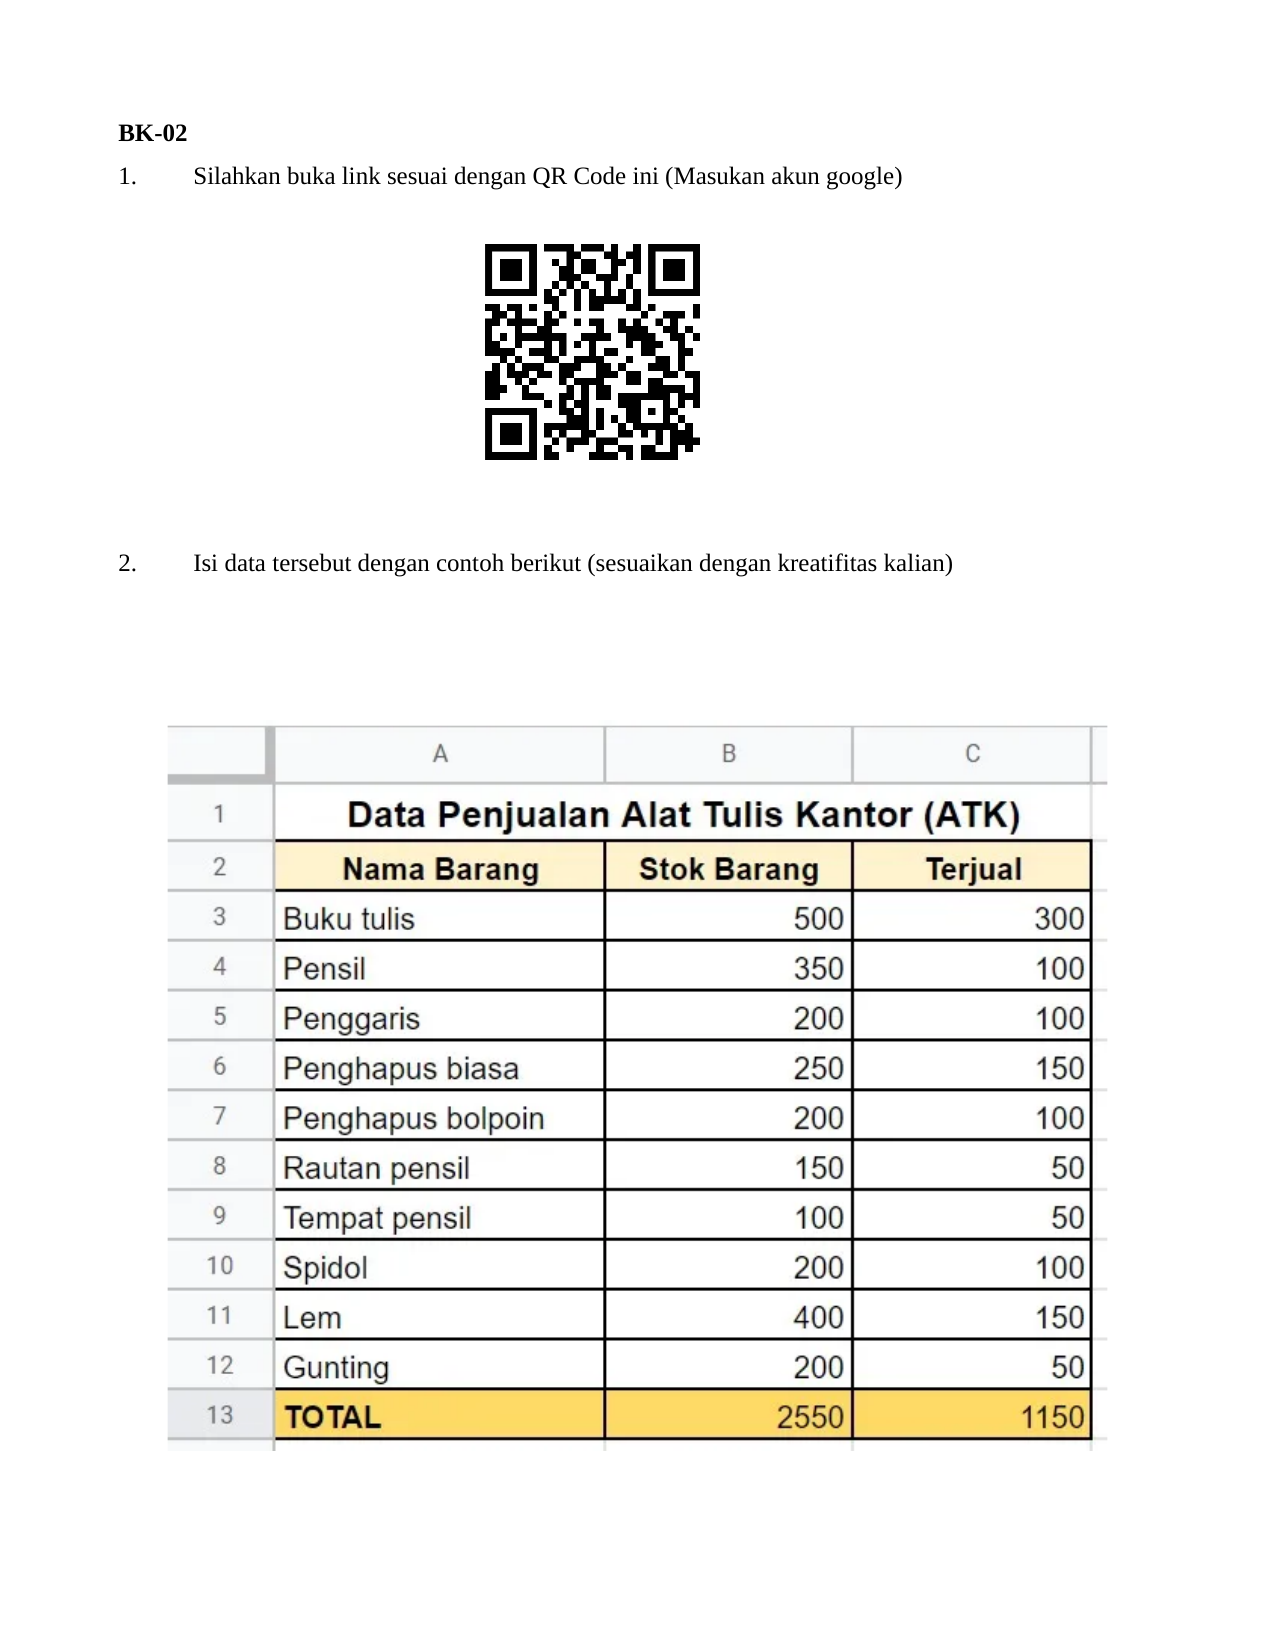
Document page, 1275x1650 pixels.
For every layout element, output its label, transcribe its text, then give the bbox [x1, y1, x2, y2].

list Isi data tersebut dengan contoh berikut (sesuaikan dengan kreatifitas kalian) [118, 548, 1157, 577]
picture [453, 212, 731, 491]
list Silahkan buka link sesuai dengan QR Code ini (Masukan akun google) [118, 161, 1157, 190]
text BK-02 [118, 118, 1157, 147]
picture [167, 720, 1108, 1451]
